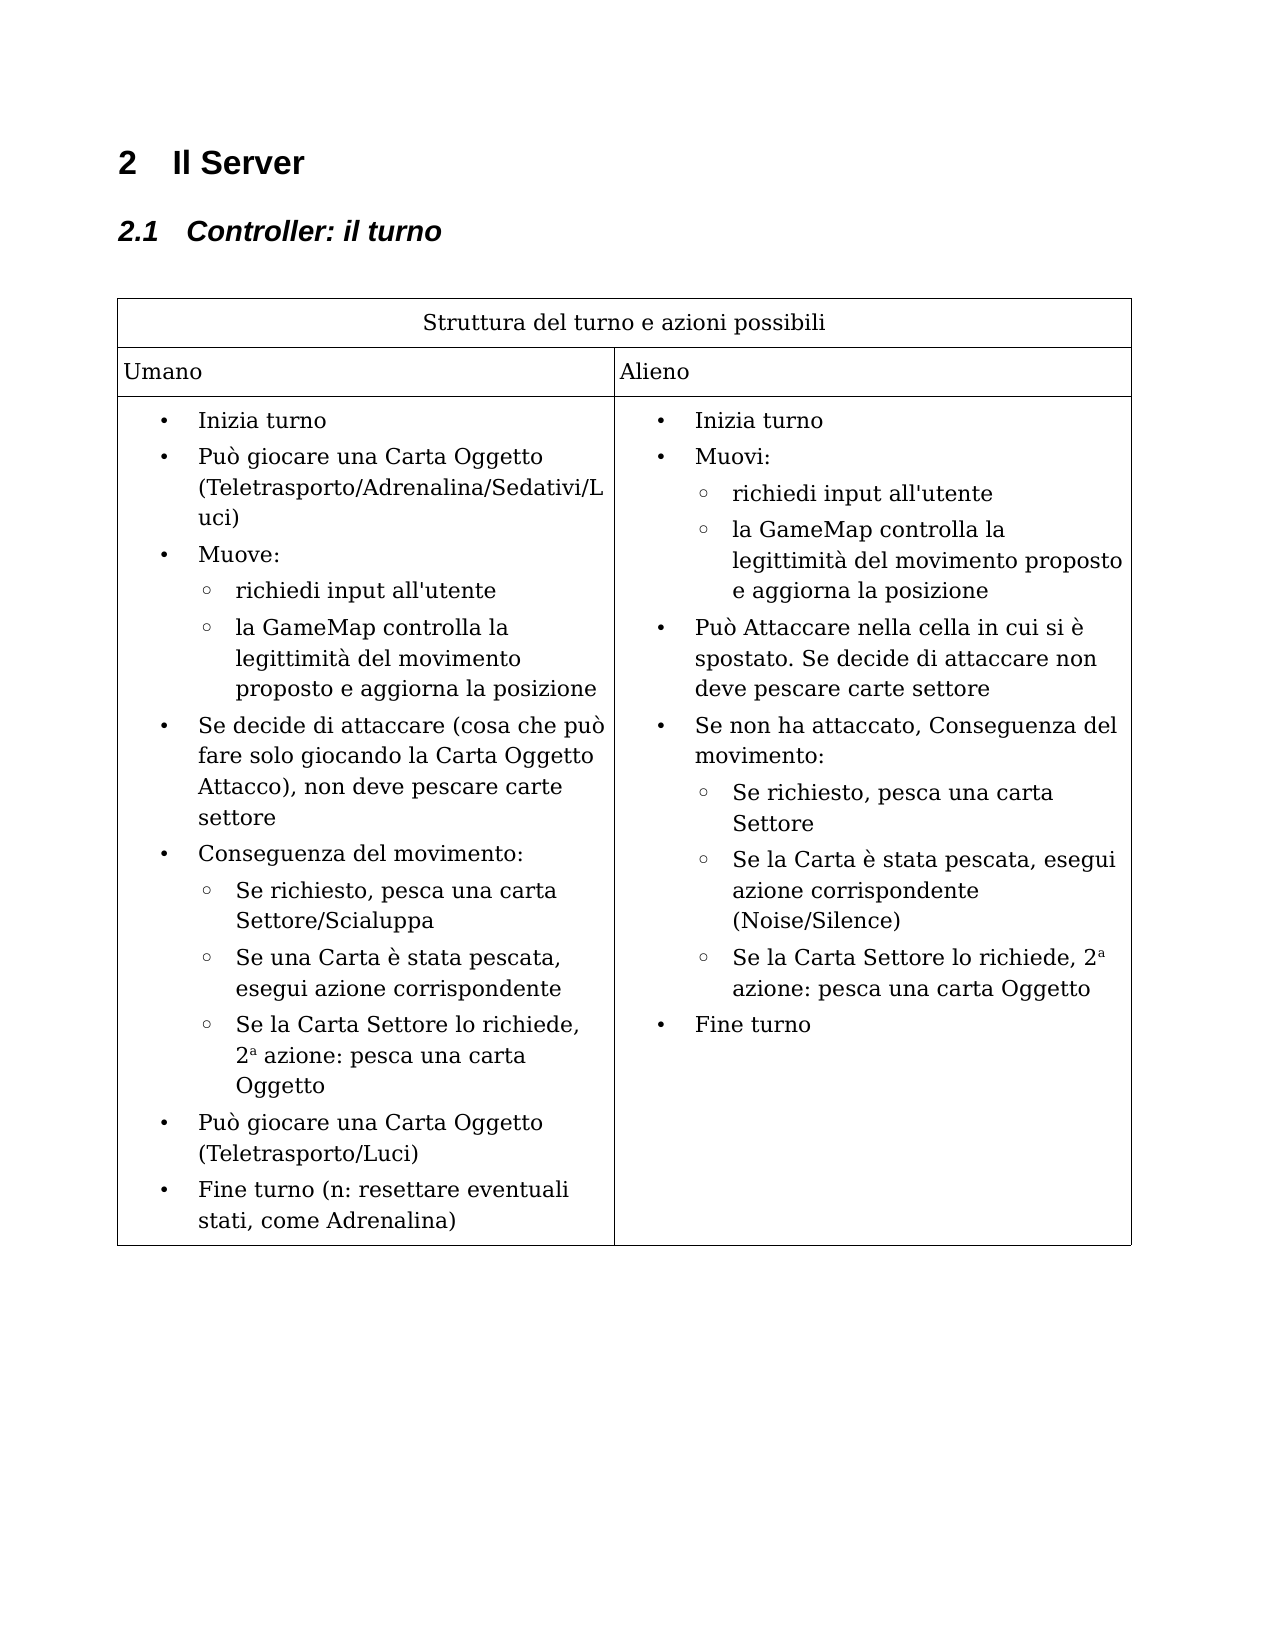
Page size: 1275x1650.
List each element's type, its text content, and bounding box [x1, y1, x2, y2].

subtitle Il Server [118, 143, 1157, 182]
table_cell Inizia turno Muovi: richiedi input all'utente la GameMap controlla la legittimità del movimento proposto e aggiorna la posizione Può Attaccare nella cella in cui si è spostato. Se decide di attaccare non deve pescare carte settore Se non ha attaccato, Conseguenza del movimento: Se richiesto, pesca una carta Settore Se la Carta è stata pescata, esegui azione corrispondente (Noise/Silence) Se la Carta Settore lo richiede, 2a azione: pesca una carta Oggetto Fine turno [615, 397, 1131, 1245]
table_cell Inizia turno Può giocare una Carta Oggetto (Teletrasporto/Adrenalina/Sedativi/Luci) Muove: richiedi input all'utente la GameMap controlla la legittimità del movimento proposto e aggiorna la posizione Se decide di attaccare (cosa che può fare solo giocando la Carta Oggetto Attacco), non deve pescare carte settore Conseguenza del movimento: Se richiesto, pesca una carta Settore/Scialuppa Se una Carta è stata pescata, esegui azione corrispondente Se la Carta Settore lo richiede, 2a azione: pesca una carta Oggetto Può giocare una Carta Oggetto (Teletrasporto/Luci) Fine turno (n: resettare eventuali stati, come Adrenalina) [118, 397, 614, 1245]
subtitle Controller: il turno [118, 214, 1157, 248]
table_cell Umano [118, 348, 614, 396]
table_cell Alieno [615, 348, 1131, 396]
table_header Struttura del turno e azioni possibili [118, 299, 1131, 347]
